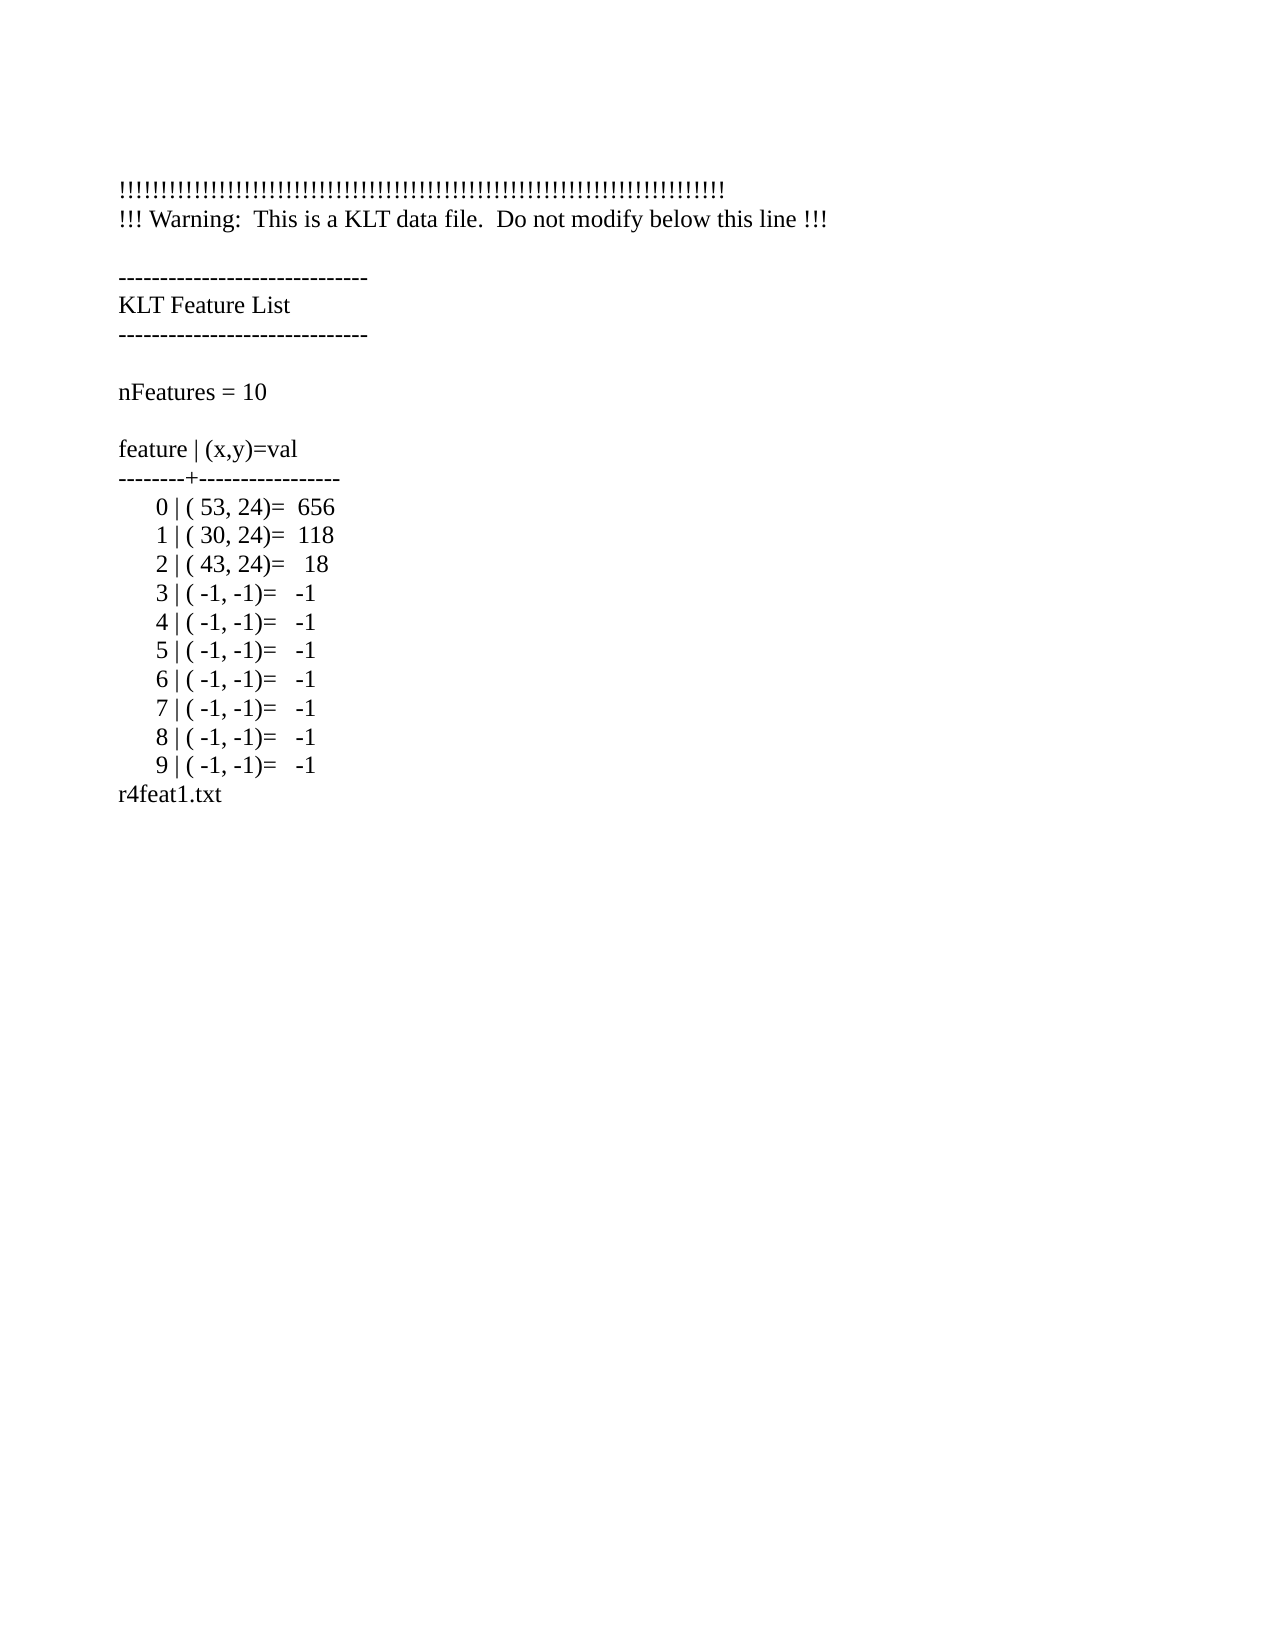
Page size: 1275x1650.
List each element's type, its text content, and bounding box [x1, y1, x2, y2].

text 3 | ( -1, -1)= -1 [118, 578, 1157, 607]
text !!!!!!!!!!!!!!!!!!!!!!!!!!!!!!!!!!!!!!!!!!!!!!!!!!!!!!!!!!!!!!!!!!!!!!!!! [118, 176, 1157, 204]
text 4 | ( -1, -1)= -1 [118, 607, 1157, 636]
text 8 | ( -1, -1)= -1 [118, 722, 1157, 751]
text 0 | ( 53, 24)= 656 [118, 492, 1157, 521]
text ------------------------------ [118, 319, 1157, 348]
text 7 | ( -1, -1)= -1 [118, 693, 1157, 722]
text --------+----------------- [118, 463, 1157, 492]
text !!! Warning: This is a KLT data file. Do not modify below this line !!! [118, 204, 1157, 233]
text r4feat1.txt [118, 779, 1157, 808]
text nFeatures = 10 [118, 377, 1157, 406]
text 9 | ( -1, -1)= -1 [118, 751, 1157, 779]
text ------------------------------ [118, 262, 1157, 291]
text 2 | ( 43, 24)= 18 [118, 549, 1157, 578]
text feature | (x,y)=val [118, 434, 1157, 463]
text 1 | ( 30, 24)= 118 [118, 521, 1157, 549]
text 5 | ( -1, -1)= -1 [118, 636, 1157, 664]
text 6 | ( -1, -1)= -1 [118, 664, 1157, 693]
text KLT Feature List [118, 291, 1157, 319]
